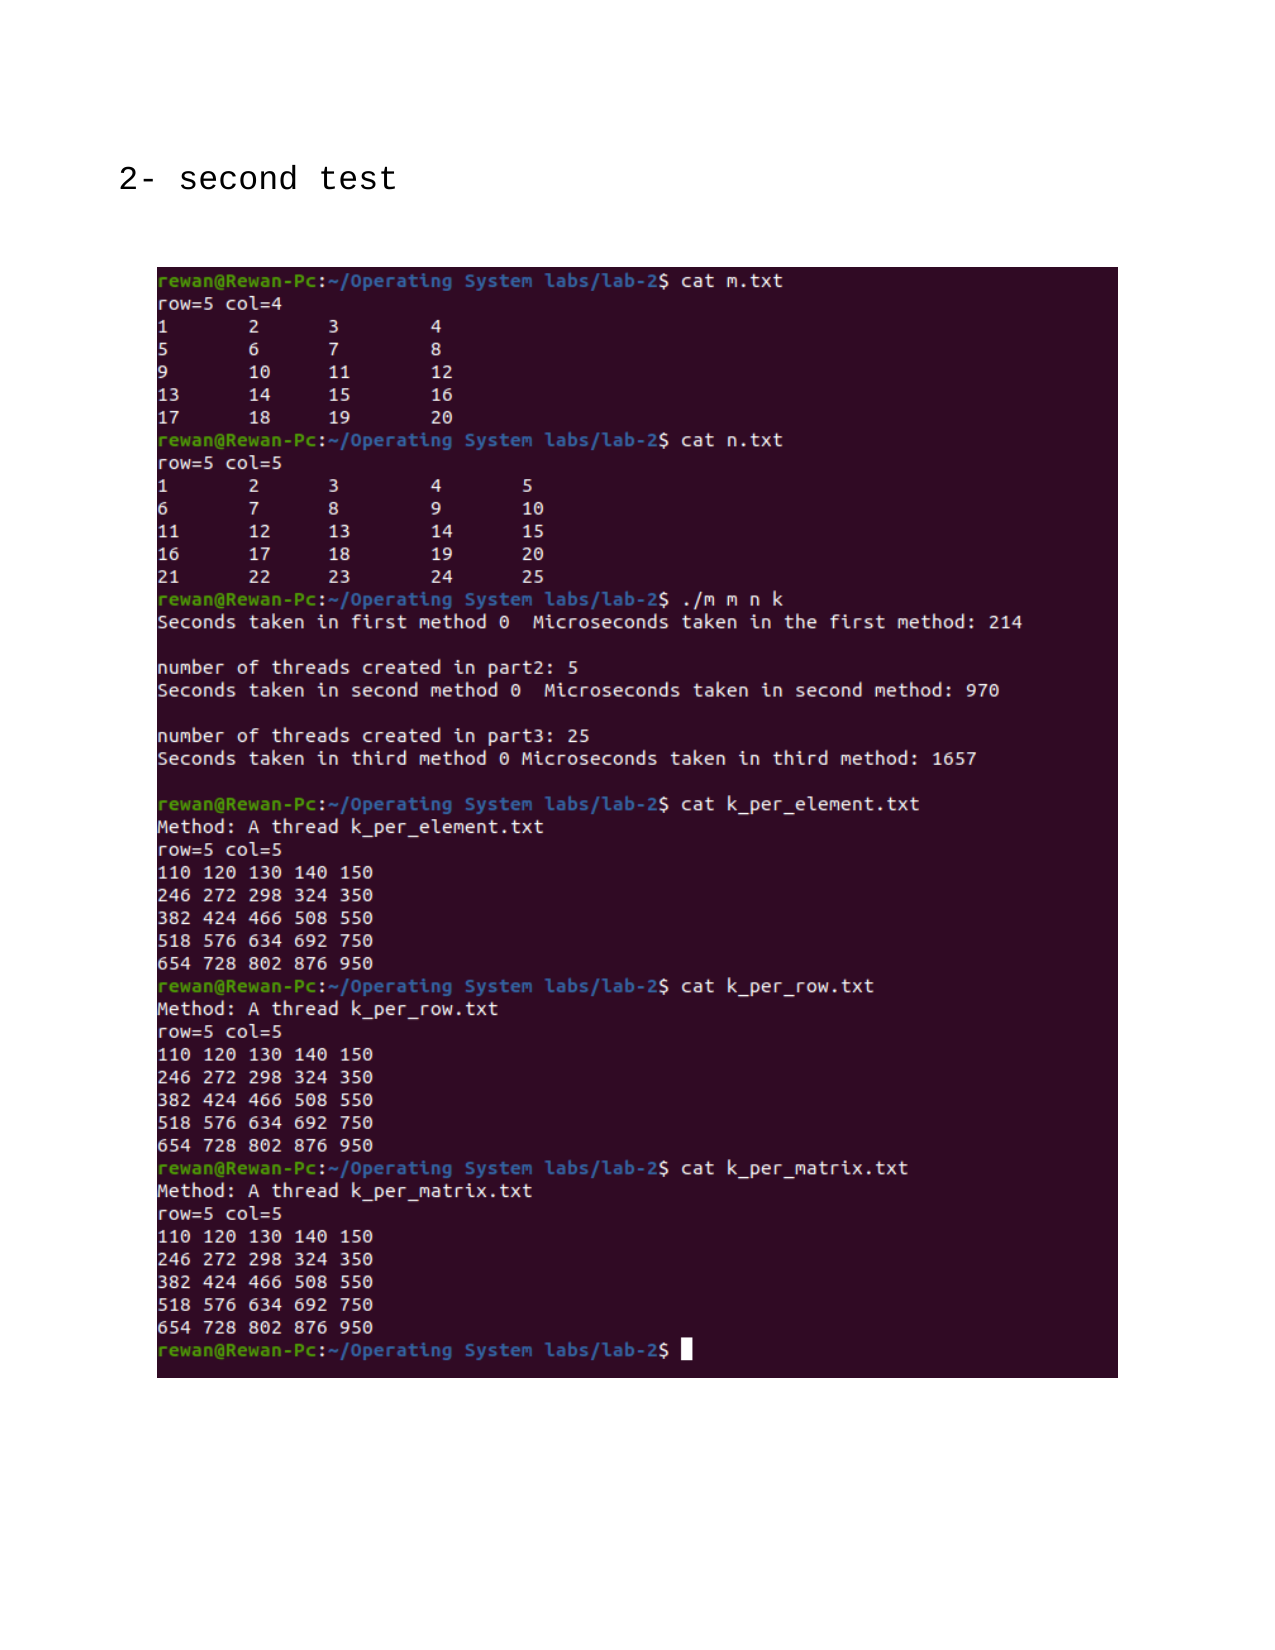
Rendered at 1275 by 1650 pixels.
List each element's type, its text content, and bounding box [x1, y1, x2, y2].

text 2- second test [118, 118, 1157, 199]
picture [157, 267, 1118, 1378]
